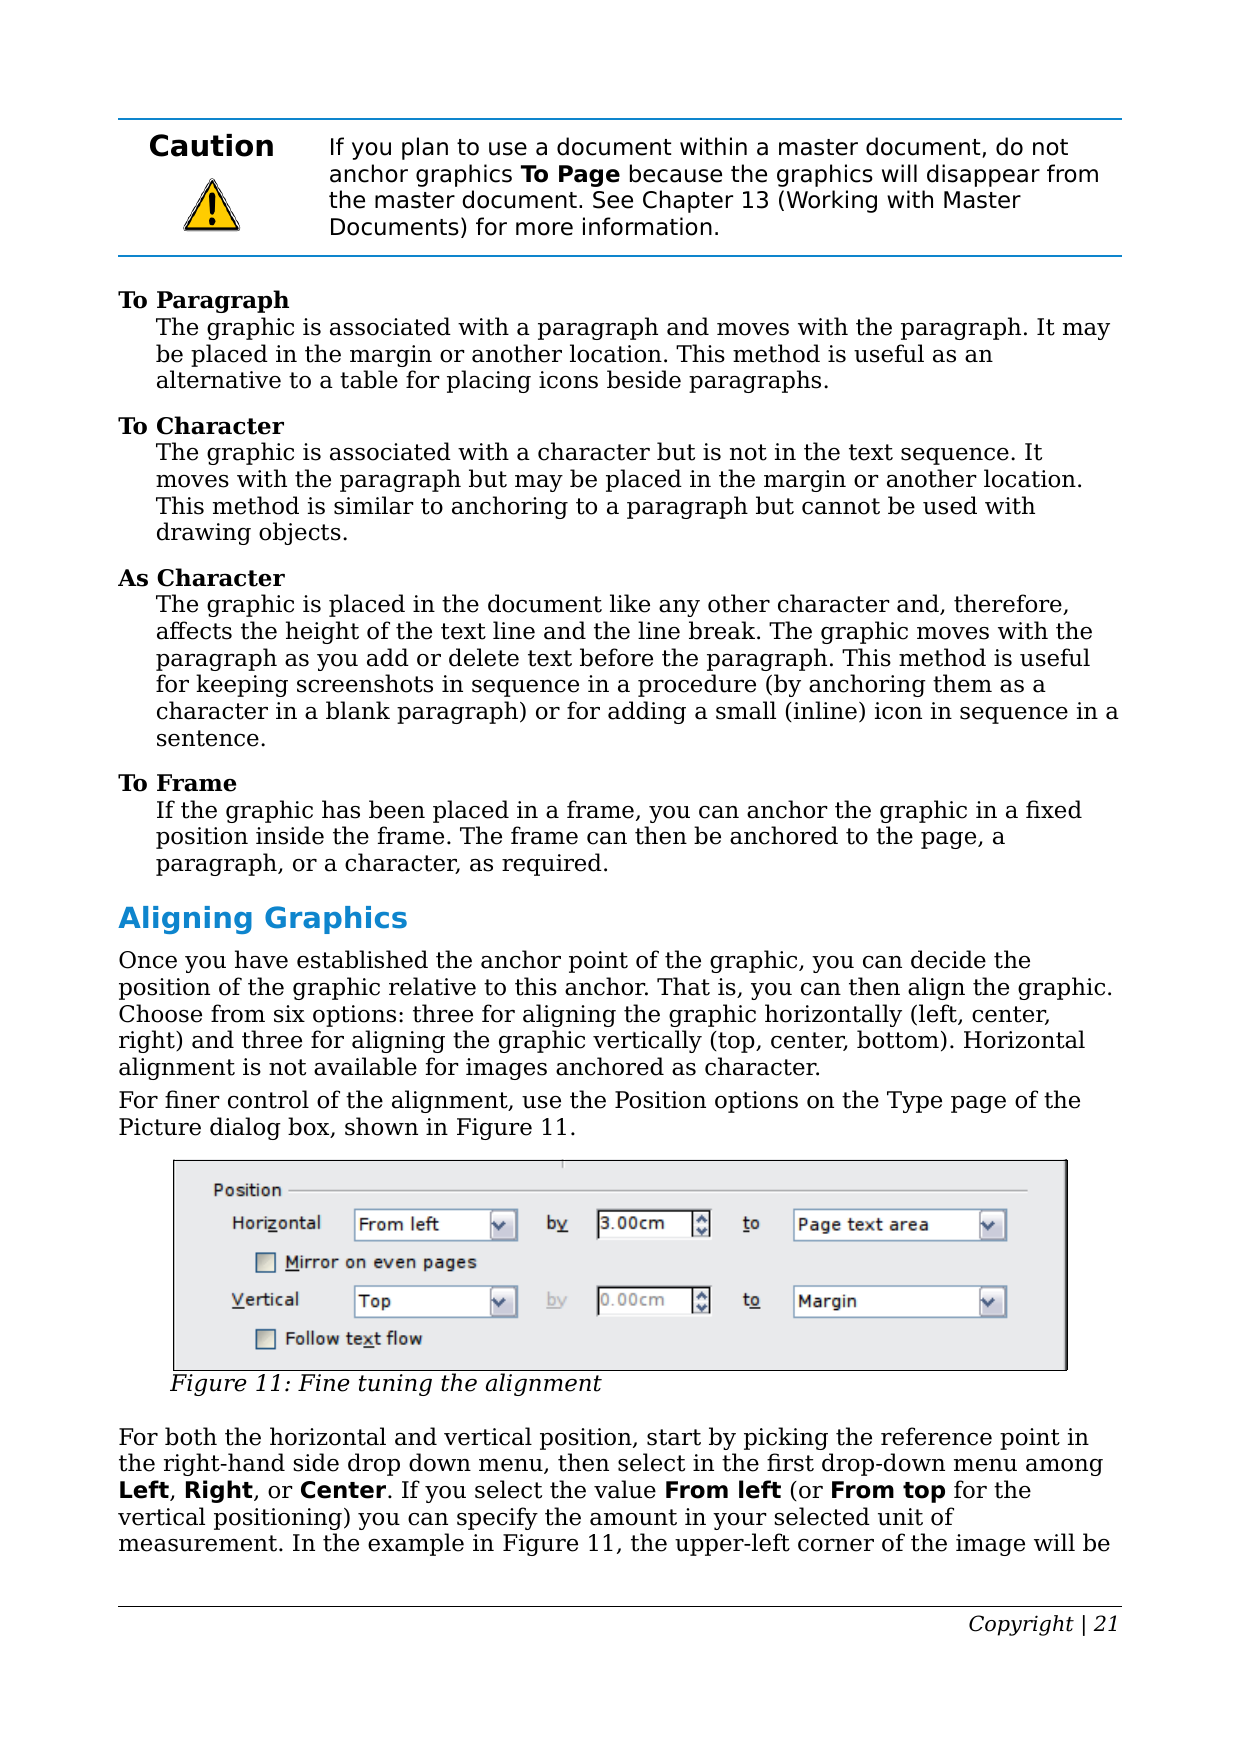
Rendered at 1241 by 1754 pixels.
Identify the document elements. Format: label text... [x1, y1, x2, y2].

table_header If you plan to use a document within a master document, do not anchor graphics To Page because the graphics will disappear from the master document. See Chapter 13 (Working with Master Documents) for more information. [305, 120, 1122, 255]
text To Frame [118, 770, 1122, 797]
text Figure 11: Fine tuning the alignment [170, 1159, 1070, 1396]
text The graphic is associated with a character but is not in the text sequence. It moves with the paragraph but may be placed in the margin or another location. This method is similar to anchoring to a paragraph but cannot be used with drawing objects. [156, 439, 1122, 546]
text The graphic is associated with a paragraph and moves with the paragraph. It may be placed in the margin or another location. This method is useful as an alternative to a table for placing icons beside paragraphs. [156, 314, 1122, 394]
text To Paragraph [118, 287, 1122, 314]
text If the graphic has been placed in a frame, you can anchor the graphic in a fixed position inside the frame. The frame can then be anchored to the page, a paragraph, or a character, as required. [156, 797, 1122, 877]
list Once you have established the anchor point of the graphic, you can decide the position of the graphic relative to this anchor. That is, you can then align the graphic. Choose from six options: three for aligning the graphic horizontally (left, center, right) and three for aligning the graphic vertically (top, center, bottom). Horizontal alignment is not available for images anchored as character. [118, 947, 1122, 1081]
text As Character [118, 564, 1122, 591]
subtitle Aligning Graphics [118, 901, 1122, 935]
text For both the horizontal and vertical position, start by picking the reference point in the right-hand side drop down menu, then select in the first drop-down menu among Left, Right, or Center. If you select the value From left (or From top for the vertical positioning) you can specify the amount in your selected unit of measurement. In the example in Figure 11, the upper-left corner of the image will be [118, 1424, 1122, 1557]
list For finer control of the alignment, use the Position options on the Type page of the Picture dialog box, shown in Figure 11. [118, 1087, 1122, 1141]
picture [179, 174, 244, 235]
text The graphic is placed in the document like any other character and, therefore, affects the height of the text line and the line break. The graphic moves with the paragraph as you add or delete text before the paragraph. This method is useful for keeping screenshots in sequence in a procedure (by anchoring them as a character in a blank paragraph) or for adding a small (inline) icon in sequence in a sentence. [156, 591, 1122, 751]
text To Character [118, 413, 1122, 439]
table_header Caution [118, 120, 305, 255]
picture [174, 1161, 1067, 1370]
